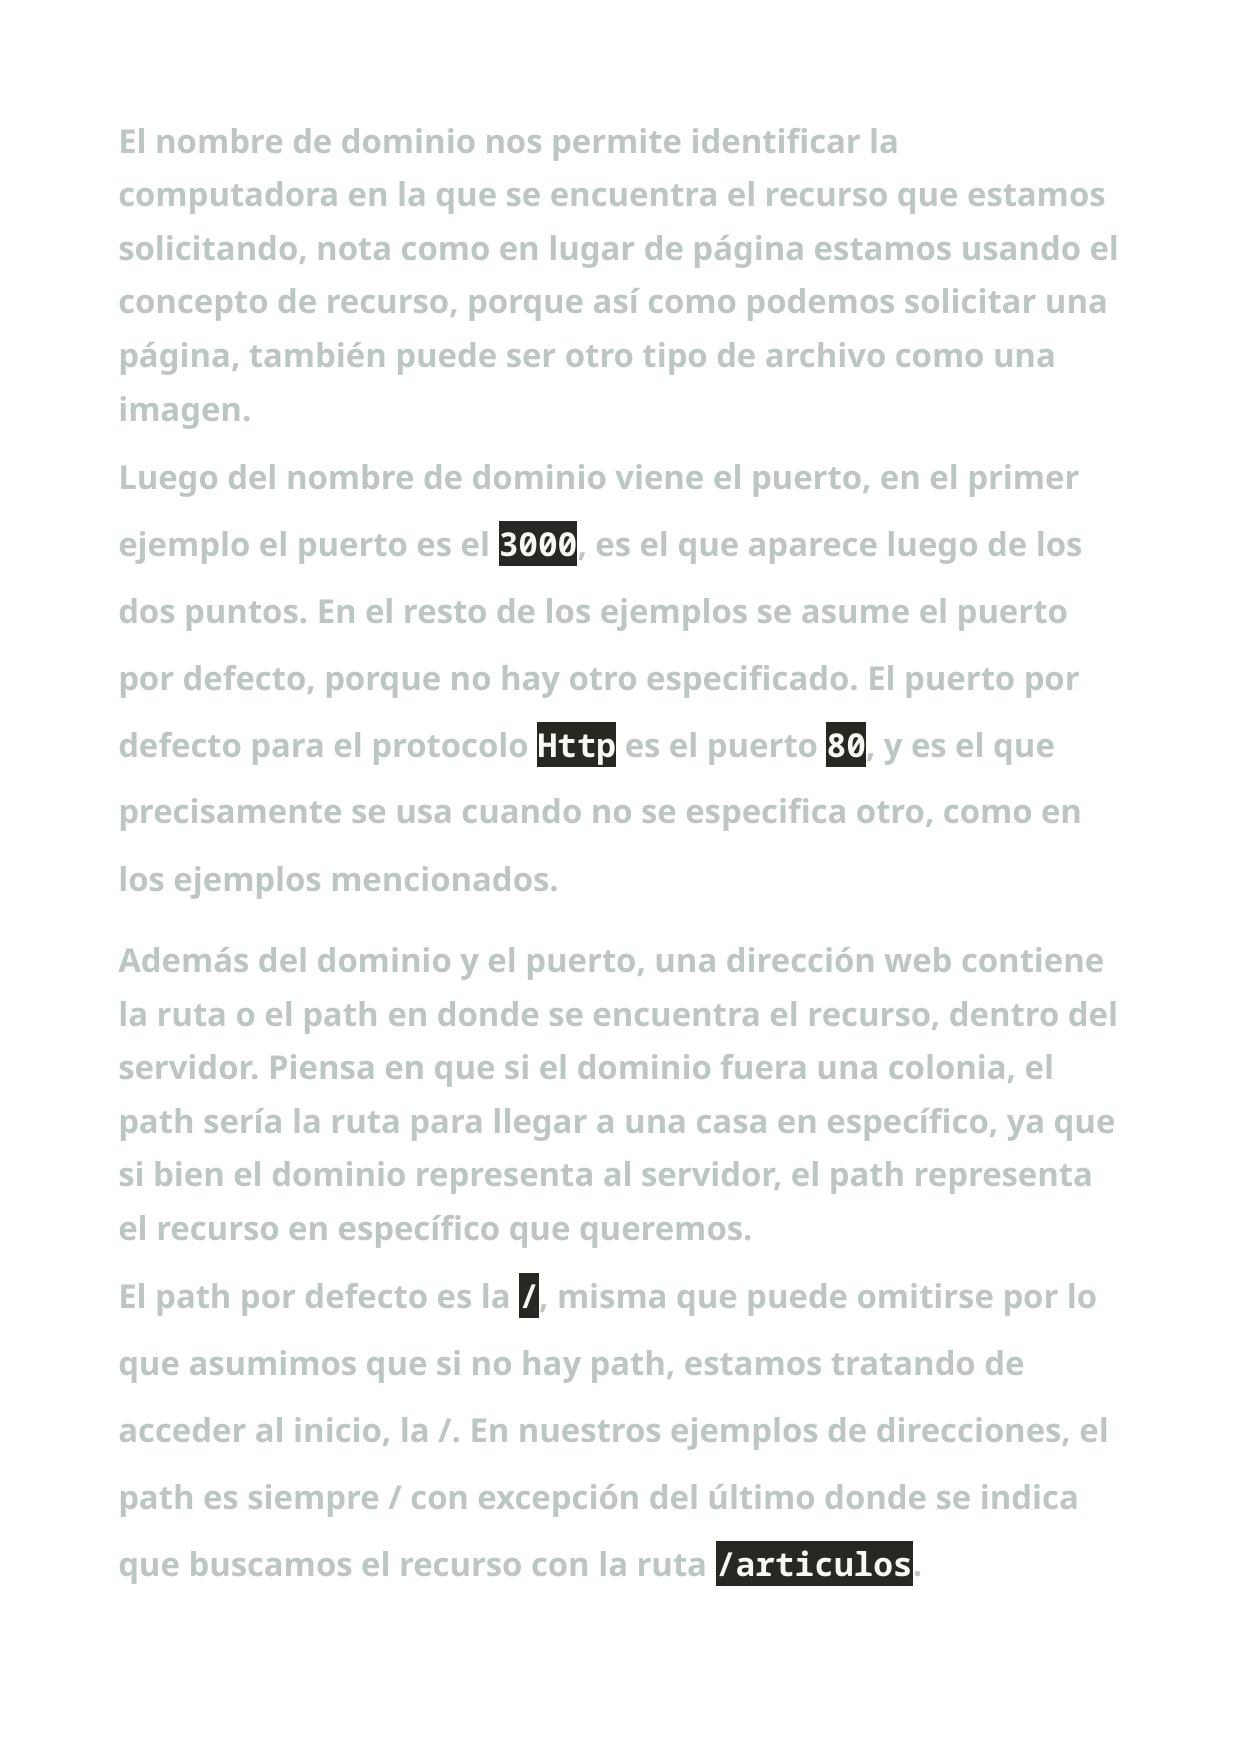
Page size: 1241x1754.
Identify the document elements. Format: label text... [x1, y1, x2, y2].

text Además del dominio y el puerto, una dirección web contiene la ruta o el path en donde se encuentra el recurso, dentro del servidor. Piensa en que si el dominio fuera una colonia, el path sería la ruta para llegar a una casa en específico, ya que si bien el dominio representa al servidor, el path representa el recurso en específico que queremos. [118, 937, 1122, 1250]
text El path por defecto es la /, misma que puede omitirse por lo que asumimos que si no hay path, estamos tratando de acceder al inicio, la /. En nuestros ejemplos de direcciones, el path es siempre / con excepción del último donde se indica que buscamos el recurso con la ruta /articulos. [118, 1273, 1122, 1586]
text El nombre de dominio nos permite identificar la computadora en la que se encuentra el recurso que estamos solicitando, nota como en lugar de página estamos usando el concepto de recurso, porque así como podemos solicitar una página, también puede ser otro tipo de archivo como una imagen. [118, 118, 1122, 431]
text Luego del nombre de dominio viene el puerto, en el primer ejemplo el puerto es el 3000, es el que aparece luego de los dos puntos. En el resto de los ejemplos se asume el puerto por defecto, porque no hay otro especificado. El puerto por defecto para el protocolo Http es el puerto 80, y es el que precisamente se usa cuando no se especifica otro, como en los ejemplos mencionados. [118, 454, 1122, 901]
